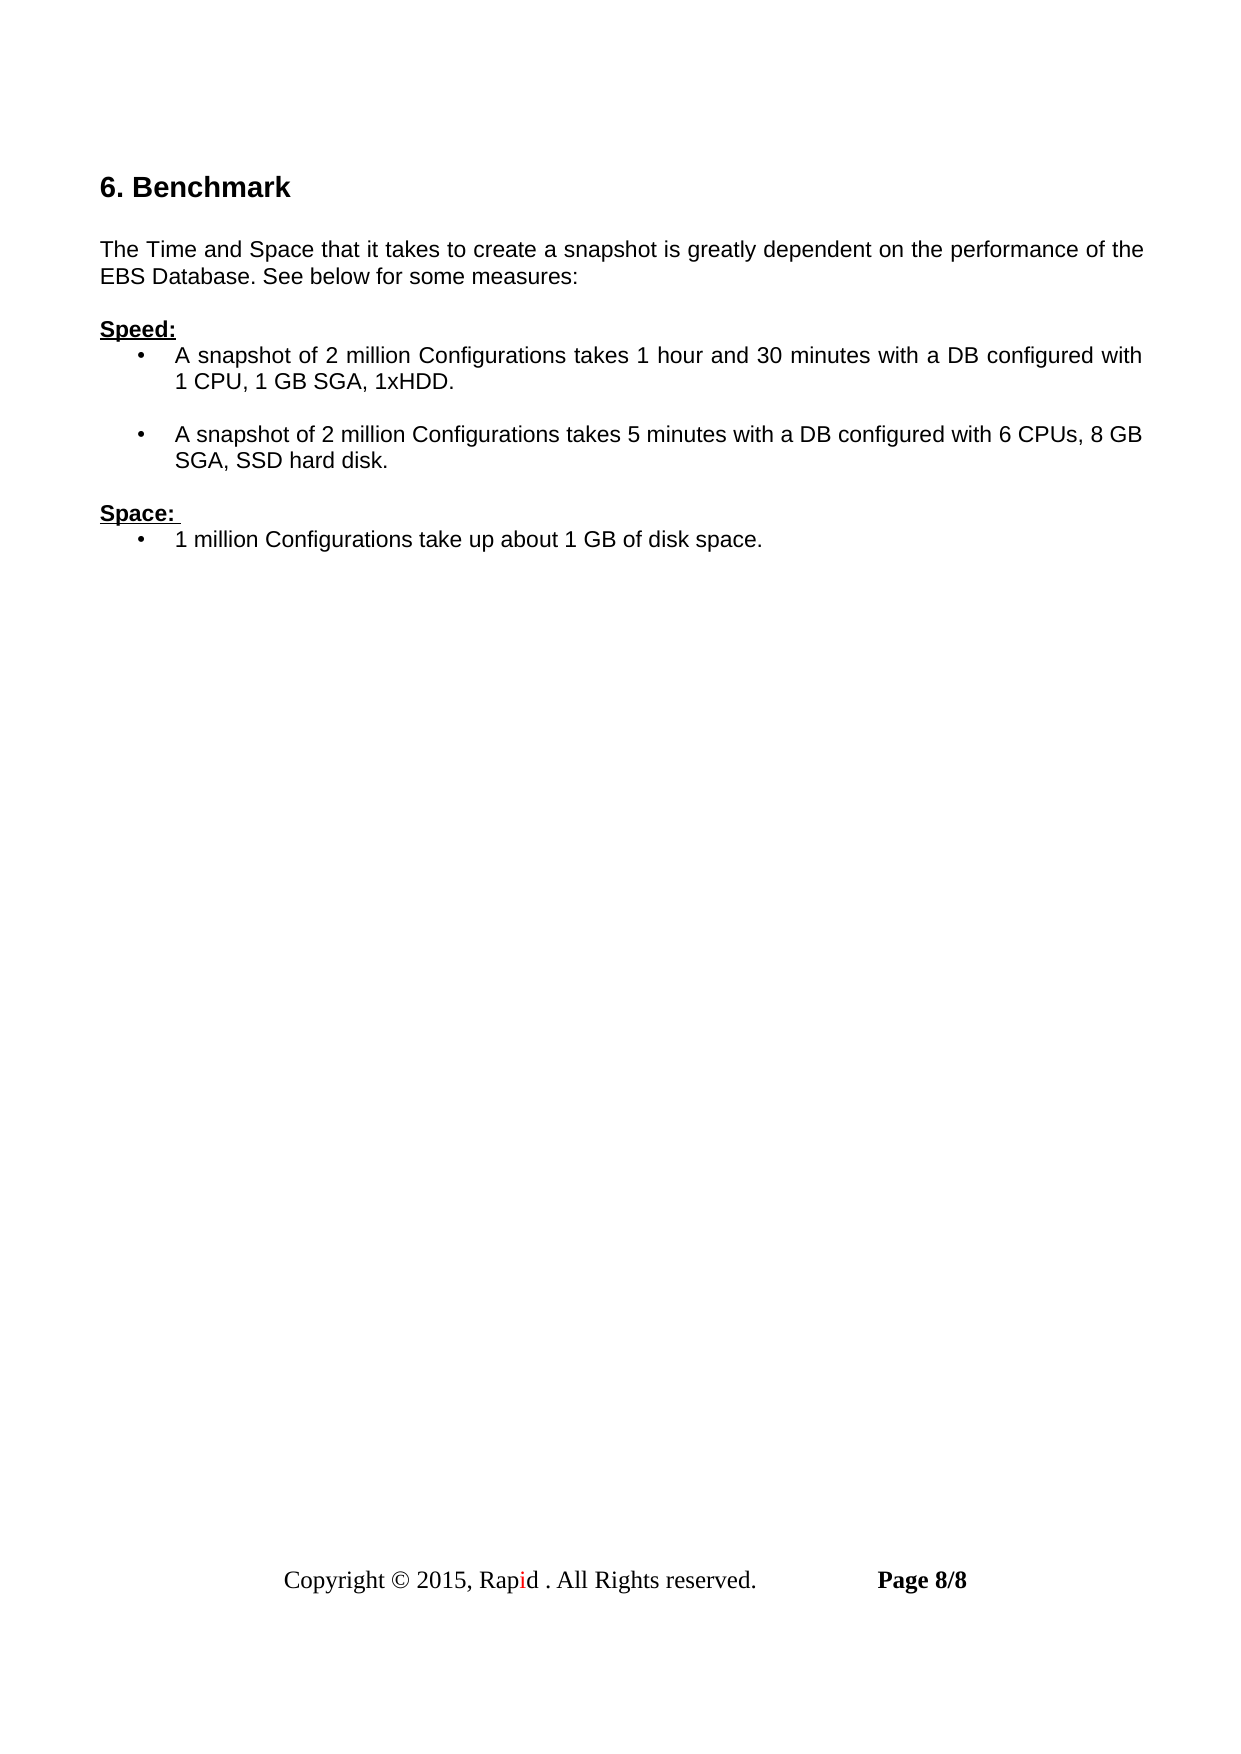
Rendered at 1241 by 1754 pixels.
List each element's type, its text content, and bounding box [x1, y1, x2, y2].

subtitle 6. Benchmark [99, 170, 1144, 204]
text Speed: [99, 316, 1144, 342]
text The Time and Space that it takes to create a snapshot is greatly dependent on the performance of the EBS Database. See below for some measures: [99, 236, 1144, 289]
list A snapshot of 2 million Configurations takes 1 hour and 30 minutes with a DB configured with 1 CPU, 1 GB SGA, 1xHDD. [137, 342, 1144, 394]
list A snapshot of 2 million Configurations takes 5 minutes with a DB configured with 6 CPUs, 8 GB SGA, SSD hard disk. [137, 421, 1144, 474]
text Space: [99, 500, 1144, 526]
list 1 million Configurations take up about 1 GB of disk space. [137, 526, 1144, 553]
